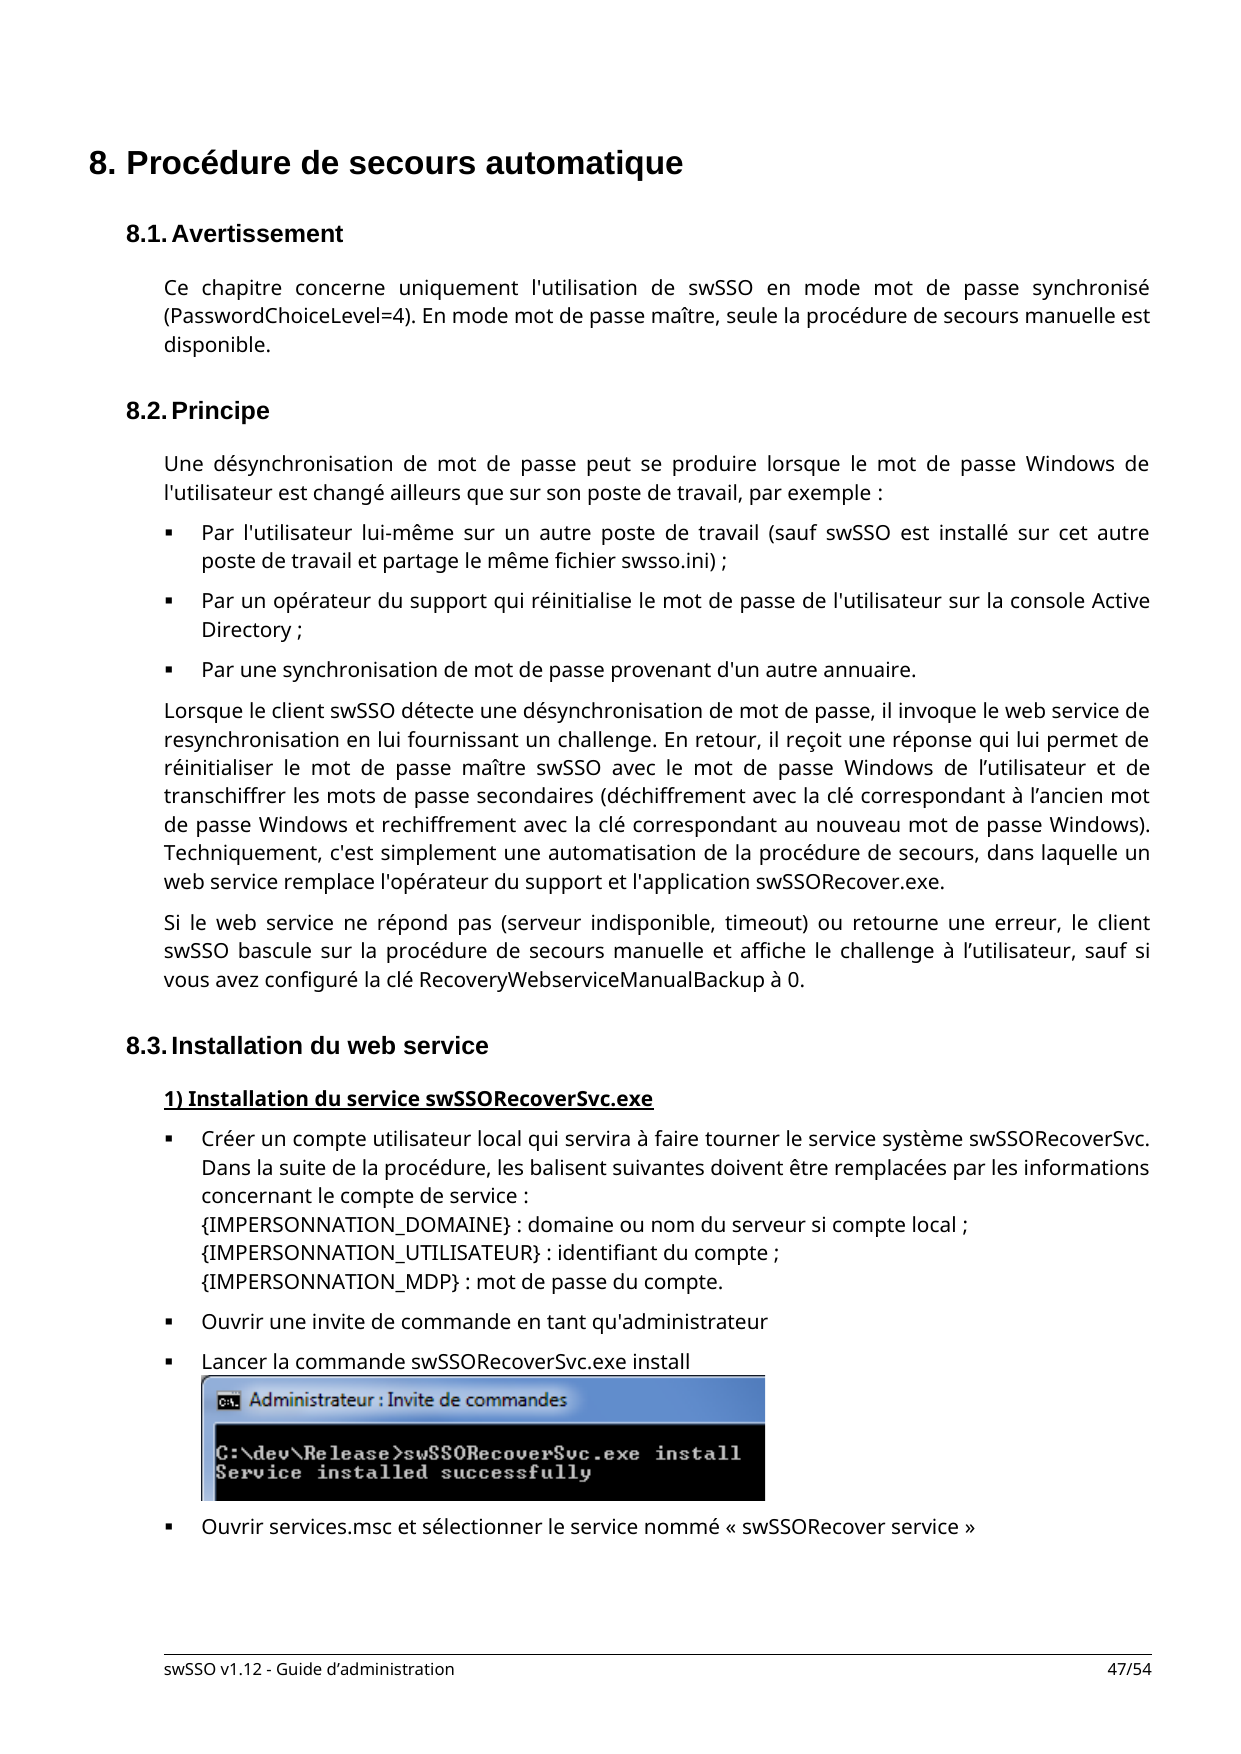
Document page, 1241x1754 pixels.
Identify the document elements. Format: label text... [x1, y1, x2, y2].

list Lancer la commande swSSORecoverSvc.exe install [164, 1347, 1152, 1376]
subtitle Installation du web service [126, 1031, 1152, 1059]
subtitle Procédure de secours automatique [89, 143, 1152, 182]
text {IMPERSONNATION_UTILISATEUR} : identifiant du compte ; [201, 1238, 1152, 1267]
list Par une synchronisation de mot de passe provenant d'un autre annuaire. [164, 655, 1152, 684]
text Lorsque le client swSSO détecte une désynchronisation de mot de passe, il invoque le web service de resynchronisation en lui fournissant un challenge. En retour, il reçoit une réponse qui lui permet de réinitialiser le mot de passe maître swSSO avec le mot de passe Windows de l’utilisateur et de transchiffrer les mots de passe secondaires (déchiffrement avec la clé correspondant à l’ancien mot de passe Windows et rechiffrement avec la clé correspondant au nouveau mot de passe Windows). Techniquement, c'est simplement une automatisation de la procédure de secours, dans laquelle un web service remplace l'opérateur du support et l'application swSSORecover.exe. [164, 696, 1152, 895]
subtitle Avertissement [126, 219, 1152, 248]
subtitle Principe [126, 396, 1152, 424]
text Si le web service ne répond pas (serveur indisponible, timeout) ou retourne une erreur, le client swSSO bascule sur la procédure de secours manuelle et affiche le challenge à l’utilisateur, sauf si vous avez configuré la clé RecoveryWebserviceManualBackup à 0. [164, 908, 1152, 993]
list Ouvrir services.msc et sélectionner le service nommé « swSSORecover service » [164, 1512, 1152, 1541]
list Par un opérateur du support qui réinitialise le mot de passe de l'utilisateur sur la console Active Directory ; [164, 587, 1152, 643]
picture [201, 1375, 766, 1501]
text {IMPERSONNATION_MDP} : mot de passe du compte. [201, 1267, 1152, 1295]
text Une désynchronisation de mot de passe peut se produire lorsque le mot de passe Windows de l'utilisateur est changé ailleurs que sur son poste de travail, par exemple : [164, 449, 1152, 506]
list Créer un compte utilisateur local qui servira à faire tourner le service système swSSORecoverSvc. Dans la suite de la procédure, les balisent suivantes doivent être remplacées par les informations concernant le compte de service : [164, 1124, 1152, 1210]
text Ce chapitre concerne uniquement l'utilisation de swSSO en mode mot de passe synchronisé (PasswordChoiceLevel=4). En mode mot de passe maître, seule la procédure de secours manuelle est disponible. [164, 273, 1152, 358]
list Par l'utilisateur lui-même sur un autre poste de travail (sauf swSSO est installé sur cet autre poste de travail et partage le même fichier swsso.ini) ; [164, 518, 1152, 575]
text {IMPERSONNATION_DOMAINE} : domaine ou nom du serveur si compte local ; [201, 1210, 1152, 1238]
list Ouvrir une invite de commande en tant qu'administrateur [164, 1307, 1152, 1335]
text 1) Installation du service swSSORecoverSvc.exe [164, 1084, 1152, 1113]
